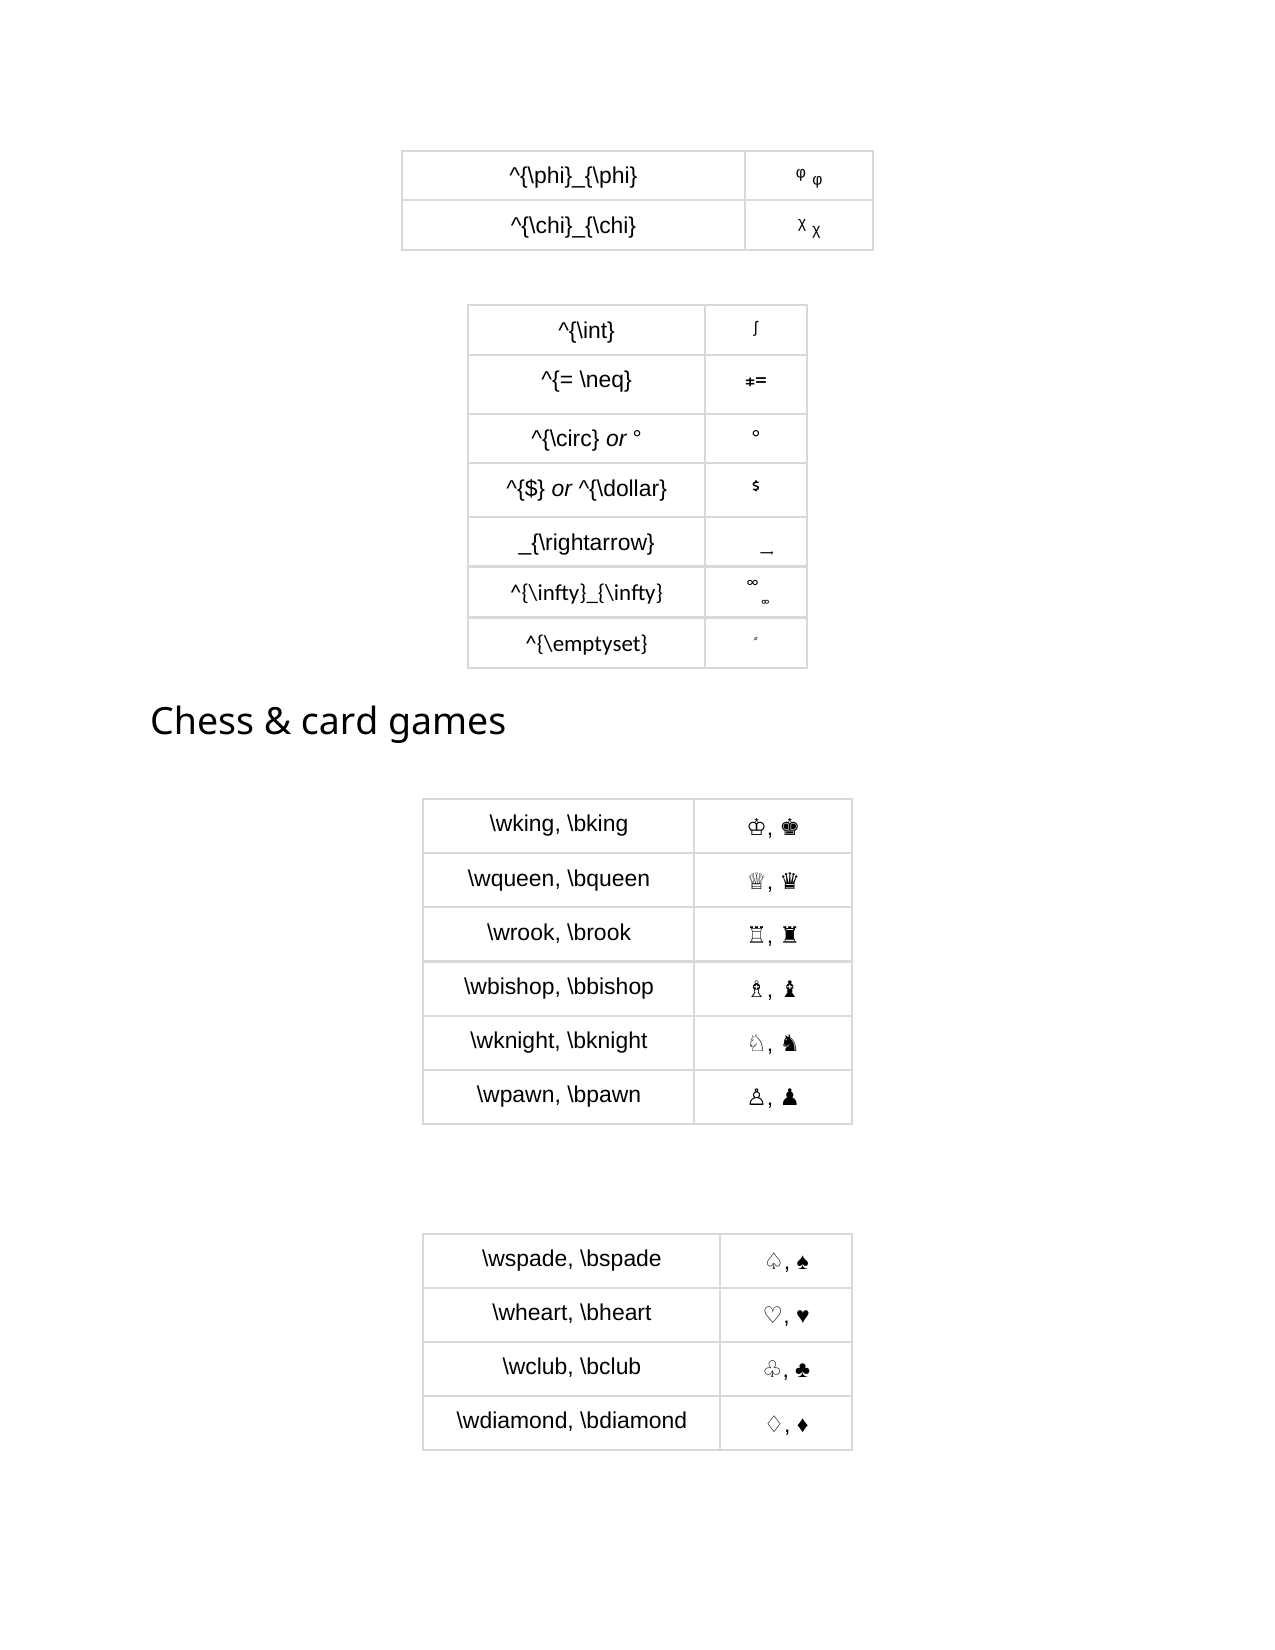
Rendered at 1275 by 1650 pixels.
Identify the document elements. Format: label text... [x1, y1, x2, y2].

table_cell ♕, ♛ [695, 854, 851, 906]
table_header \wspade, \bspade [424, 1235, 719, 1287]
table_header ♔, ♚ [695, 800, 851, 852]
table_cell 𝆩 [706, 619, 806, 667]
table_cell ^{\circ} or ° [469, 415, 704, 462]
table_cell \wclub, \bclub [424, 1343, 719, 1395]
table_cell \wrook, \brook [424, 908, 693, 960]
table_cell ᵠ ᵩ [746, 152, 872, 199]
table_cell ^{\emptyset} [469, 619, 704, 667]
table_cell \wheart, \bheart [424, 1289, 719, 1341]
table_cell ^{\chi}_{\chi} [403, 201, 744, 248]
table_header ♤, ♠ [721, 1235, 851, 1287]
table_cell \wknight, \bknight [424, 1017, 693, 1069]
table_cell ° [706, 415, 806, 462]
subtitle Chess & card games [150, 694, 1125, 794]
table_cell ᪲ ͚ [706, 568, 806, 616]
table_cell ᙚ [706, 464, 806, 516]
table_cell ^{$} or ^{\dollar} [469, 464, 704, 516]
table_cell ᙾᙿ [706, 356, 806, 413]
table_cell ^{= \neq} [469, 356, 704, 413]
table_cell \wqueen, \bqueen [424, 854, 693, 906]
table_cell ♙, ♟ [695, 1071, 851, 1123]
table_header ᶴ [706, 306, 806, 354]
table_cell ͢ [706, 518, 806, 565]
table_cell \wbishop, \bbishop [424, 963, 693, 1014]
table_header \wking, \bking [424, 800, 693, 852]
table_cell ^{\phi}_{\phi} [403, 152, 744, 199]
table_cell \wpawn, \bpawn [424, 1071, 693, 1123]
table_cell _{\rightarrow} [469, 518, 704, 565]
table_cell ♢, ♦ [721, 1397, 851, 1449]
table_cell \wdiamond, \bdiamond [424, 1397, 719, 1449]
table_cell ♗, ♝ [695, 963, 851, 1014]
table_cell ᵡ ᵪ [746, 201, 872, 248]
table_cell ♡, ♥ [721, 1289, 851, 1341]
table_header ^{\int} [469, 306, 704, 354]
table_cell ♧, ♣ [721, 1343, 851, 1395]
table_cell ♖, ♜ [695, 908, 851, 960]
table_cell ^{\infty}_{\infty} [469, 568, 704, 616]
table_cell ♘, ♞ [695, 1017, 851, 1069]
